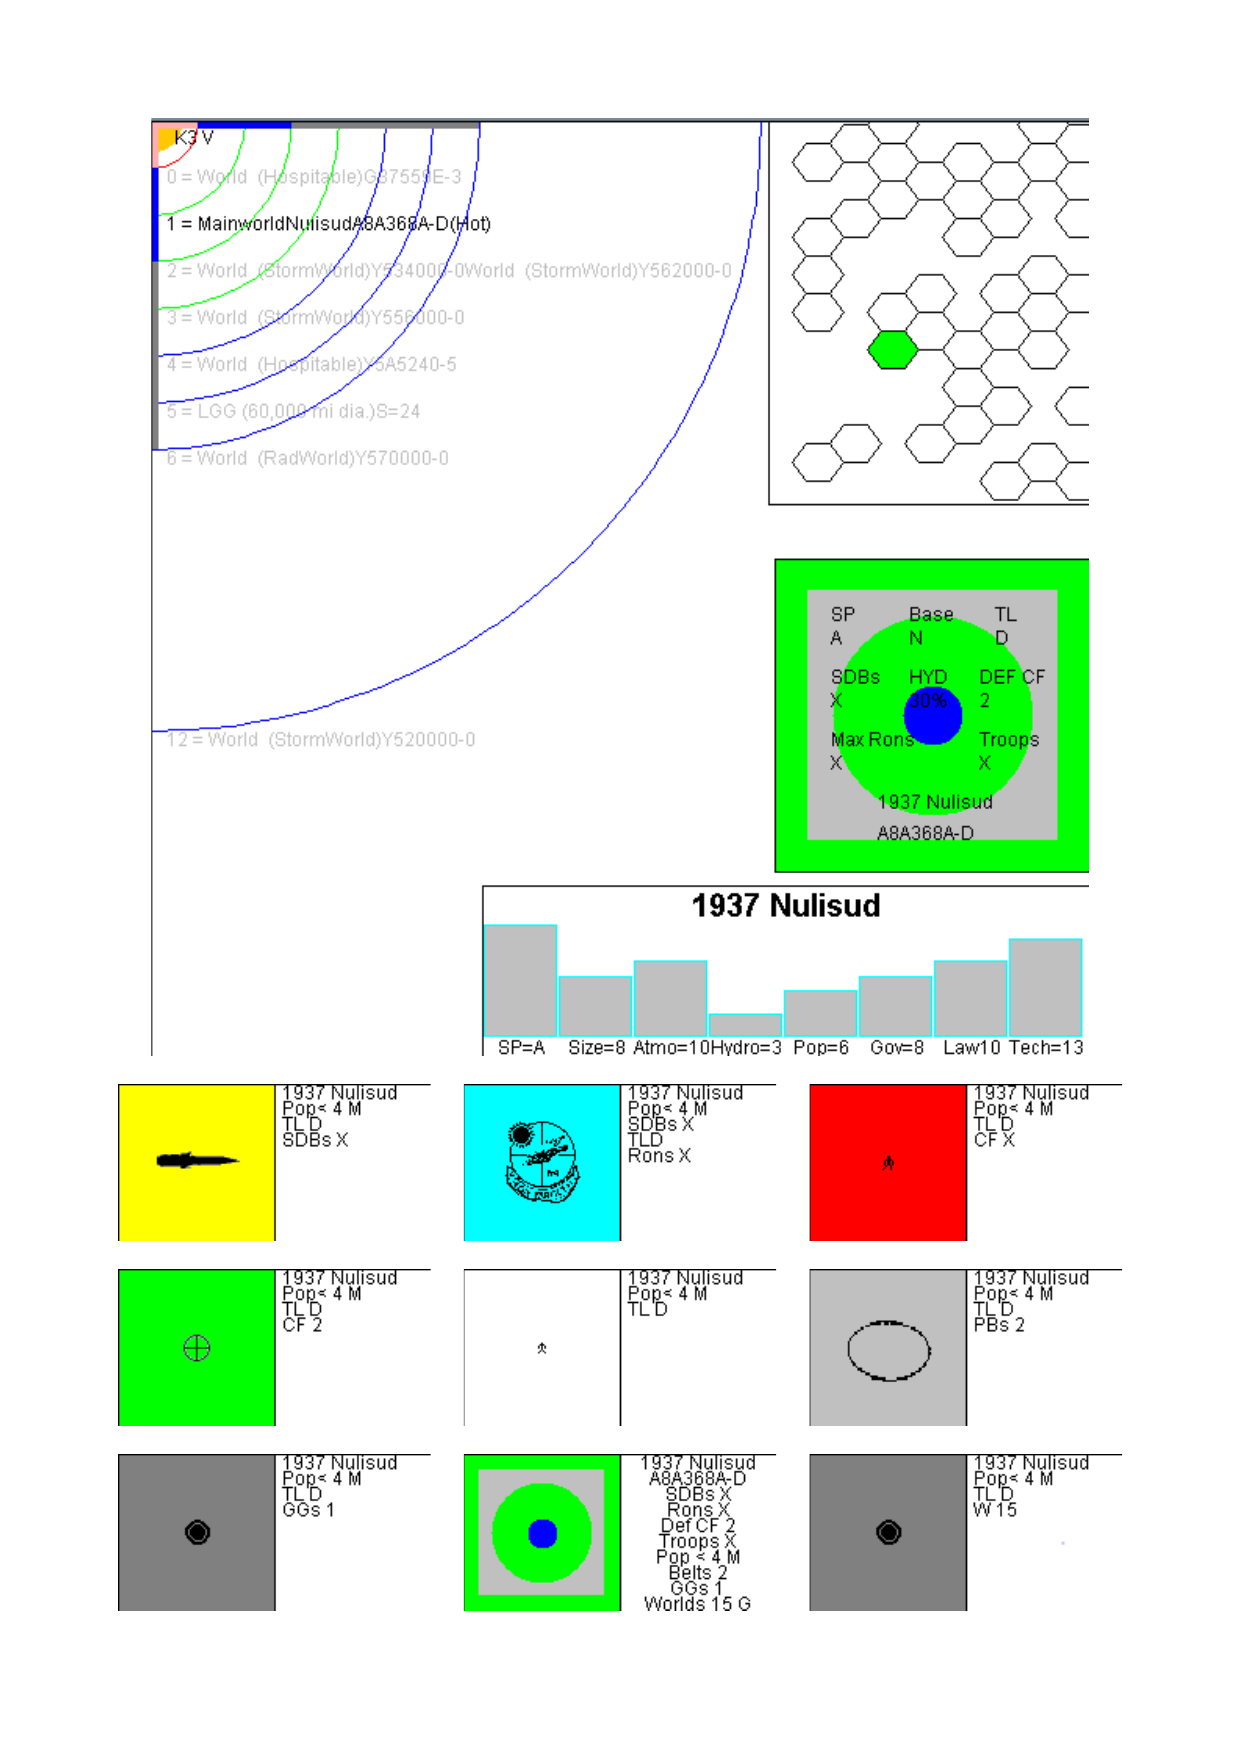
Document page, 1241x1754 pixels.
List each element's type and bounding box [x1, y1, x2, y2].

picture [118, 1269, 431, 1426]
picture [463, 1269, 777, 1426]
picture [118, 1084, 431, 1241]
picture [809, 1269, 1123, 1426]
picture [118, 1454, 431, 1611]
picture [809, 1084, 1123, 1241]
picture [463, 1084, 777, 1241]
picture [463, 1454, 777, 1611]
picture [151, 118, 1089, 1056]
picture [809, 1454, 1123, 1611]
